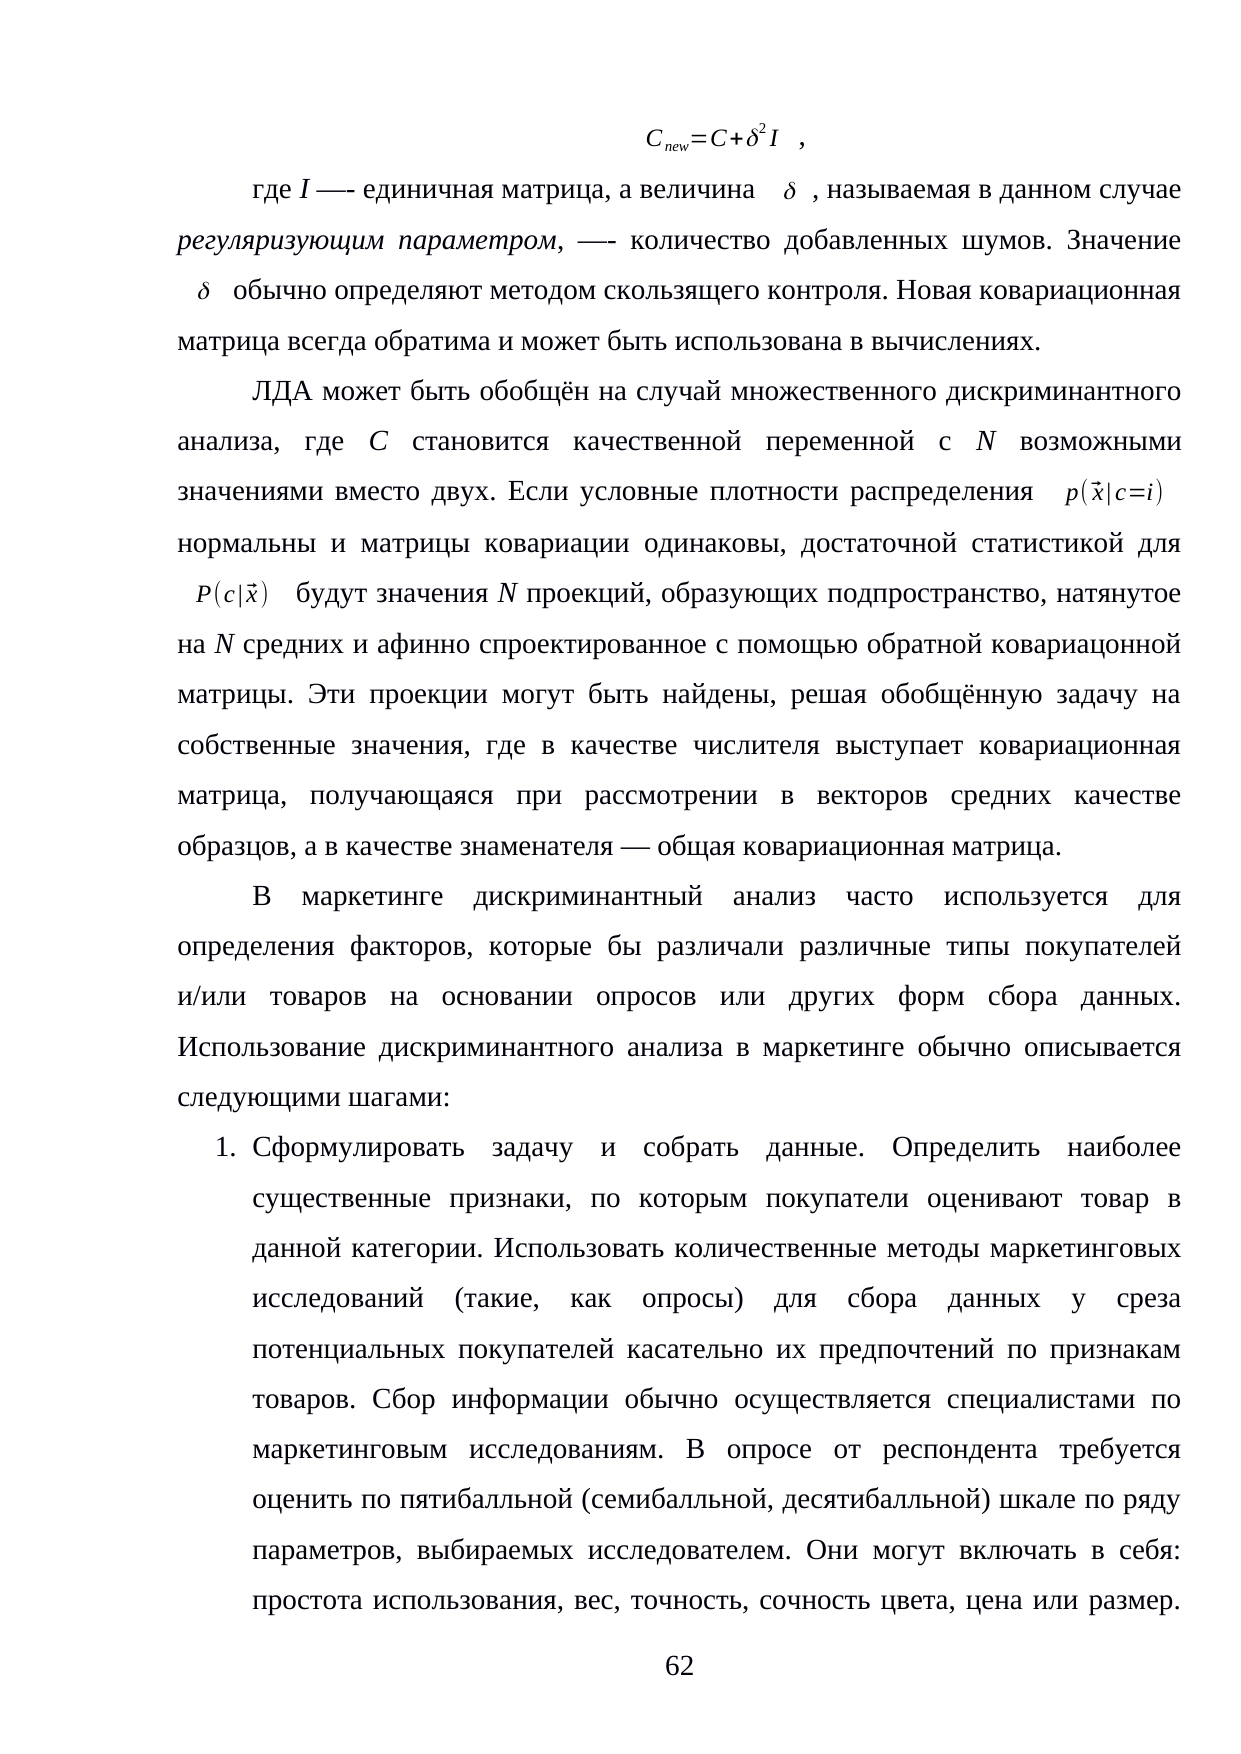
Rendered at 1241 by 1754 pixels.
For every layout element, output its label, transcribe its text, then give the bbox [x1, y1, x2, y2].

text В маркетинге дискриминантный анализ часто используется для определения факторов, которые бы различали различные типы покупателей и/или товаров на основании опросов или других форм сбора данных. Использование дискриминантного анализа в маркетинге обычно описывается следующими шагами: [177, 878, 1182, 1113]
list Сформулировать задачу и собрать данные. Определить наиболее существенные признаки, по которым покупатели оценивают товар в данной категории. Использовать количественные методы маркетинговых исследований (такие, как опросы) для сбора данных у среза потенциальных покупателей касательно их предпочтений по признакам товаров. Сбор информации обычно осуществляется специалистами по маркетинговым исследованиям. В опросе от респондента требуется оценить по пятибалльной (семибалльной, десятибалльной) шкале по ряду параметров, выбираемых исследователем. Они могут включать в себя: простота использования, вес, точность, сочность цвета, цена или размер. [214, 1129, 1182, 1616]
text ЛДА может быть обобщён на случай множественного дискриминантного анализа, где C становится качественной переменной с N возможными значениями вместо двух. Если условные плотности распределения нормальны и матрицы ковариации одинаковы, достаточной статистикой для будут значения N проекций, образующих подпространство, натянутое на N средних и афинно спроектированное с помощью обратной ковариацонной матрицы. Эти проекции могут быть найдены, решая обобщённую задачу на собственные значения, где в качестве числителя выступает ковариационная матрица, получающаяся при рассмотрении в векторов средних качестве образцов, а в качестве знаменателя — общая ковариационная матрица. [177, 373, 1182, 861]
text где I —- единичная матрица, а величина , называемая в данном случае регуляризующим параметром, —- количество добавленных шумов. Значение обычно определяют методом скользящего контроля. Новая ковариационная матрица всегда обратима и может быть использована в вычислениях. [177, 172, 1182, 356]
text , [177, 118, 1182, 155]
